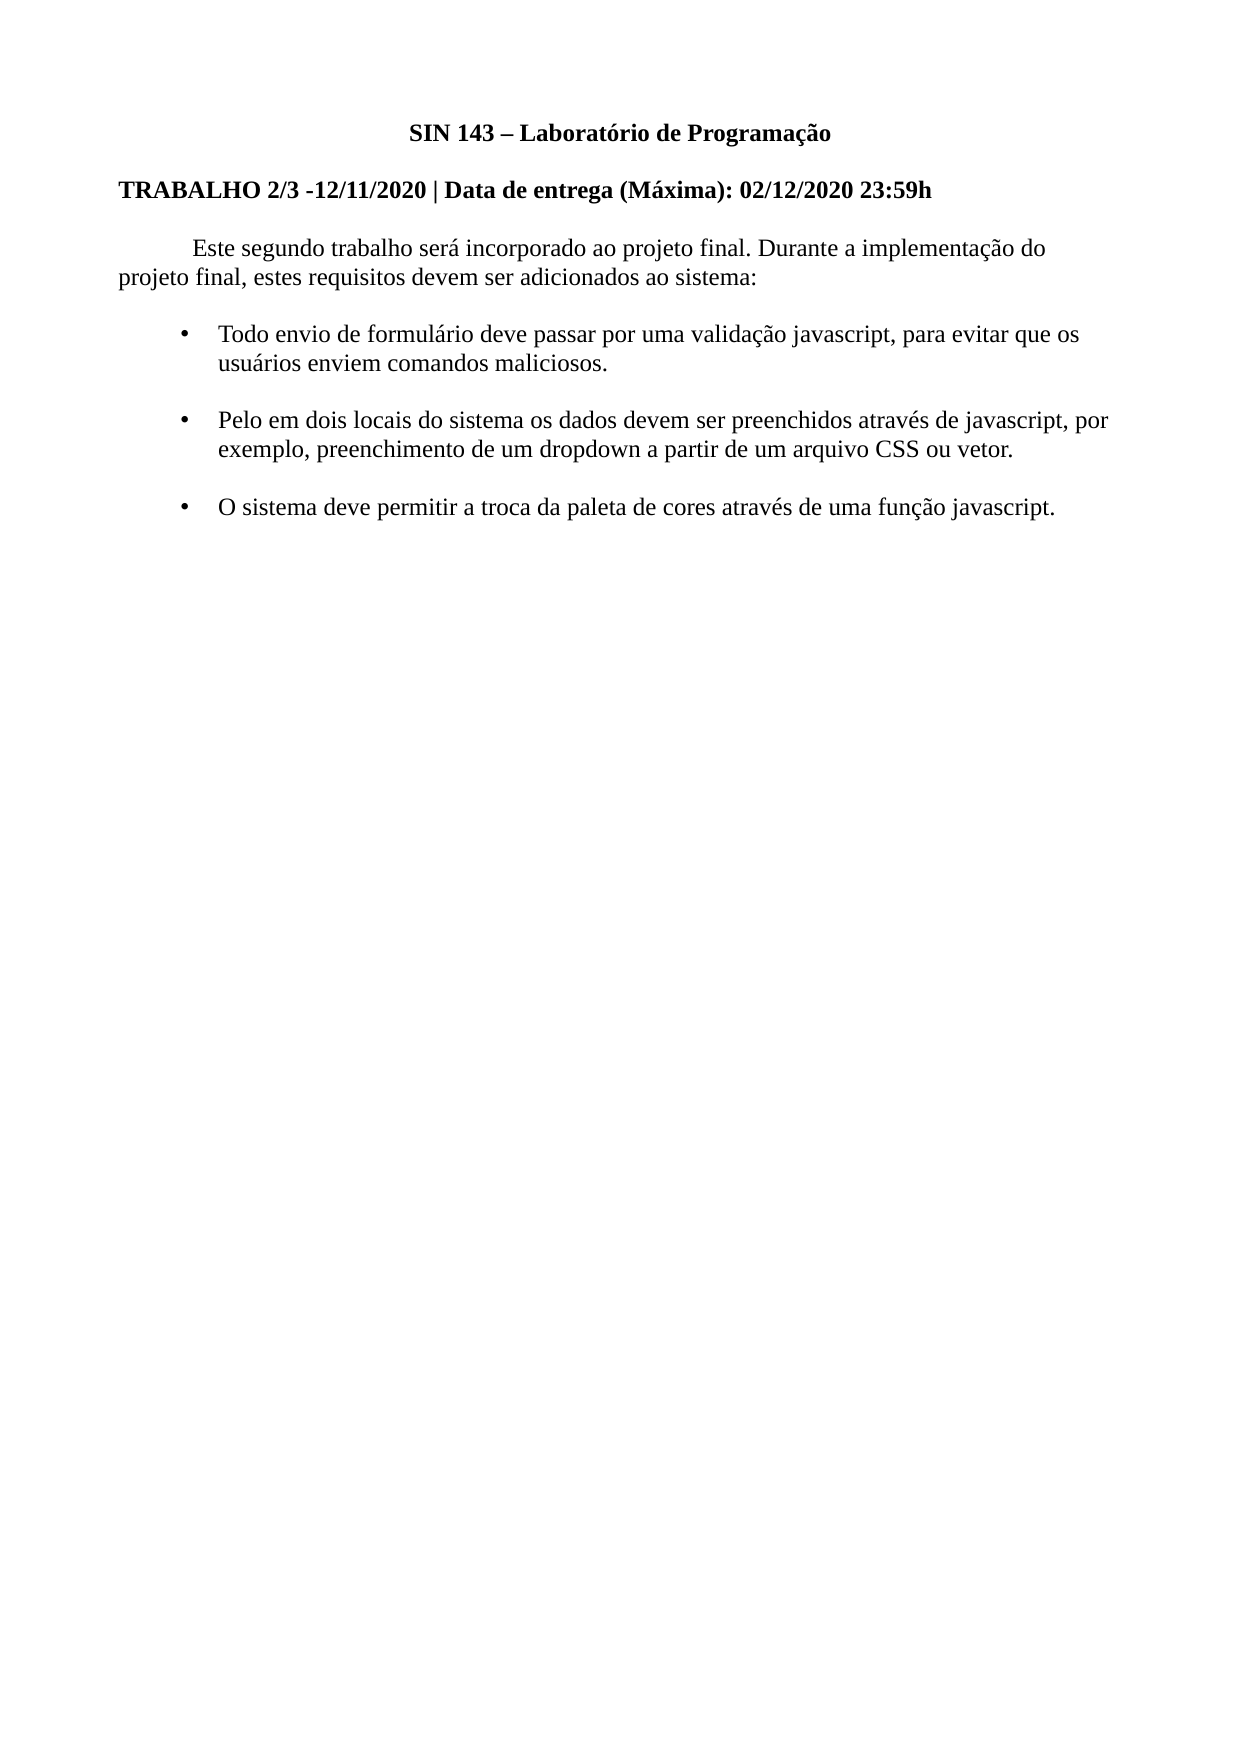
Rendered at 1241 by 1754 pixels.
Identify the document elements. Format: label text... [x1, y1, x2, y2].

text TRABALHO 2/3 -12/11/2020 | Data de entrega (Máxima): 02/12/2020 23:59h [118, 176, 1122, 204]
list Todo envio de formulário deve passar por uma validação javascript, para evitar que os usuários enviem comandos maliciosos. [180, 319, 1122, 406]
list O sistema deve permitir a troca da paleta de cores através de uma função javascript. [180, 492, 1122, 521]
list Pelo em dois locais do sistema os dados devem ser preenchidos através de javascript, por exemplo, preenchimento de um dropdown a partir de um arquivo CSS ou vetor. [180, 406, 1122, 492]
text Este segundo trabalho será incorporado ao projeto final. Durante a implementação do projeto final, estes requisitos devem ser adicionados ao sistema: [118, 233, 1122, 291]
text SIN 143 – Laboratório de Programação [118, 118, 1122, 147]
